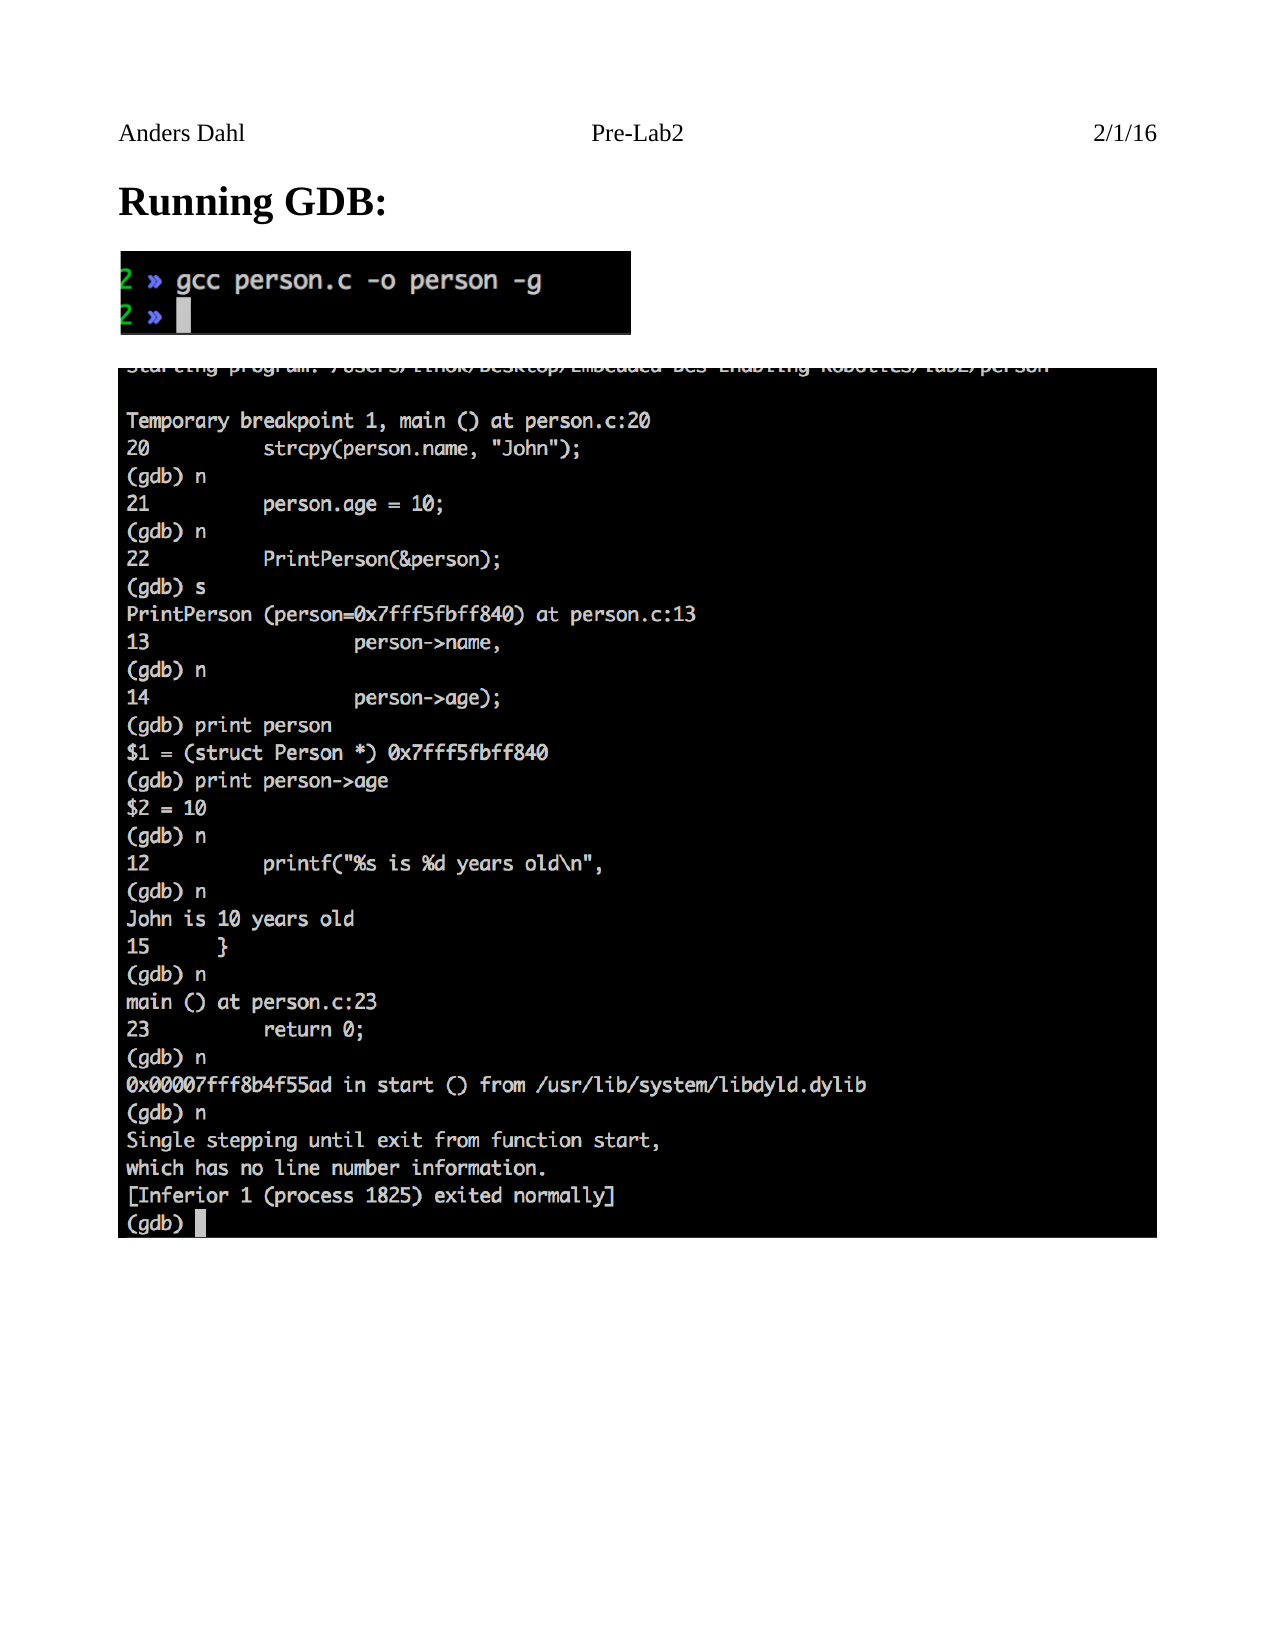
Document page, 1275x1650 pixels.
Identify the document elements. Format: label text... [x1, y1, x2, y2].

picture [118, 368, 1157, 1238]
text Running GDB: [118, 176, 1157, 224]
picture [120, 251, 631, 335]
